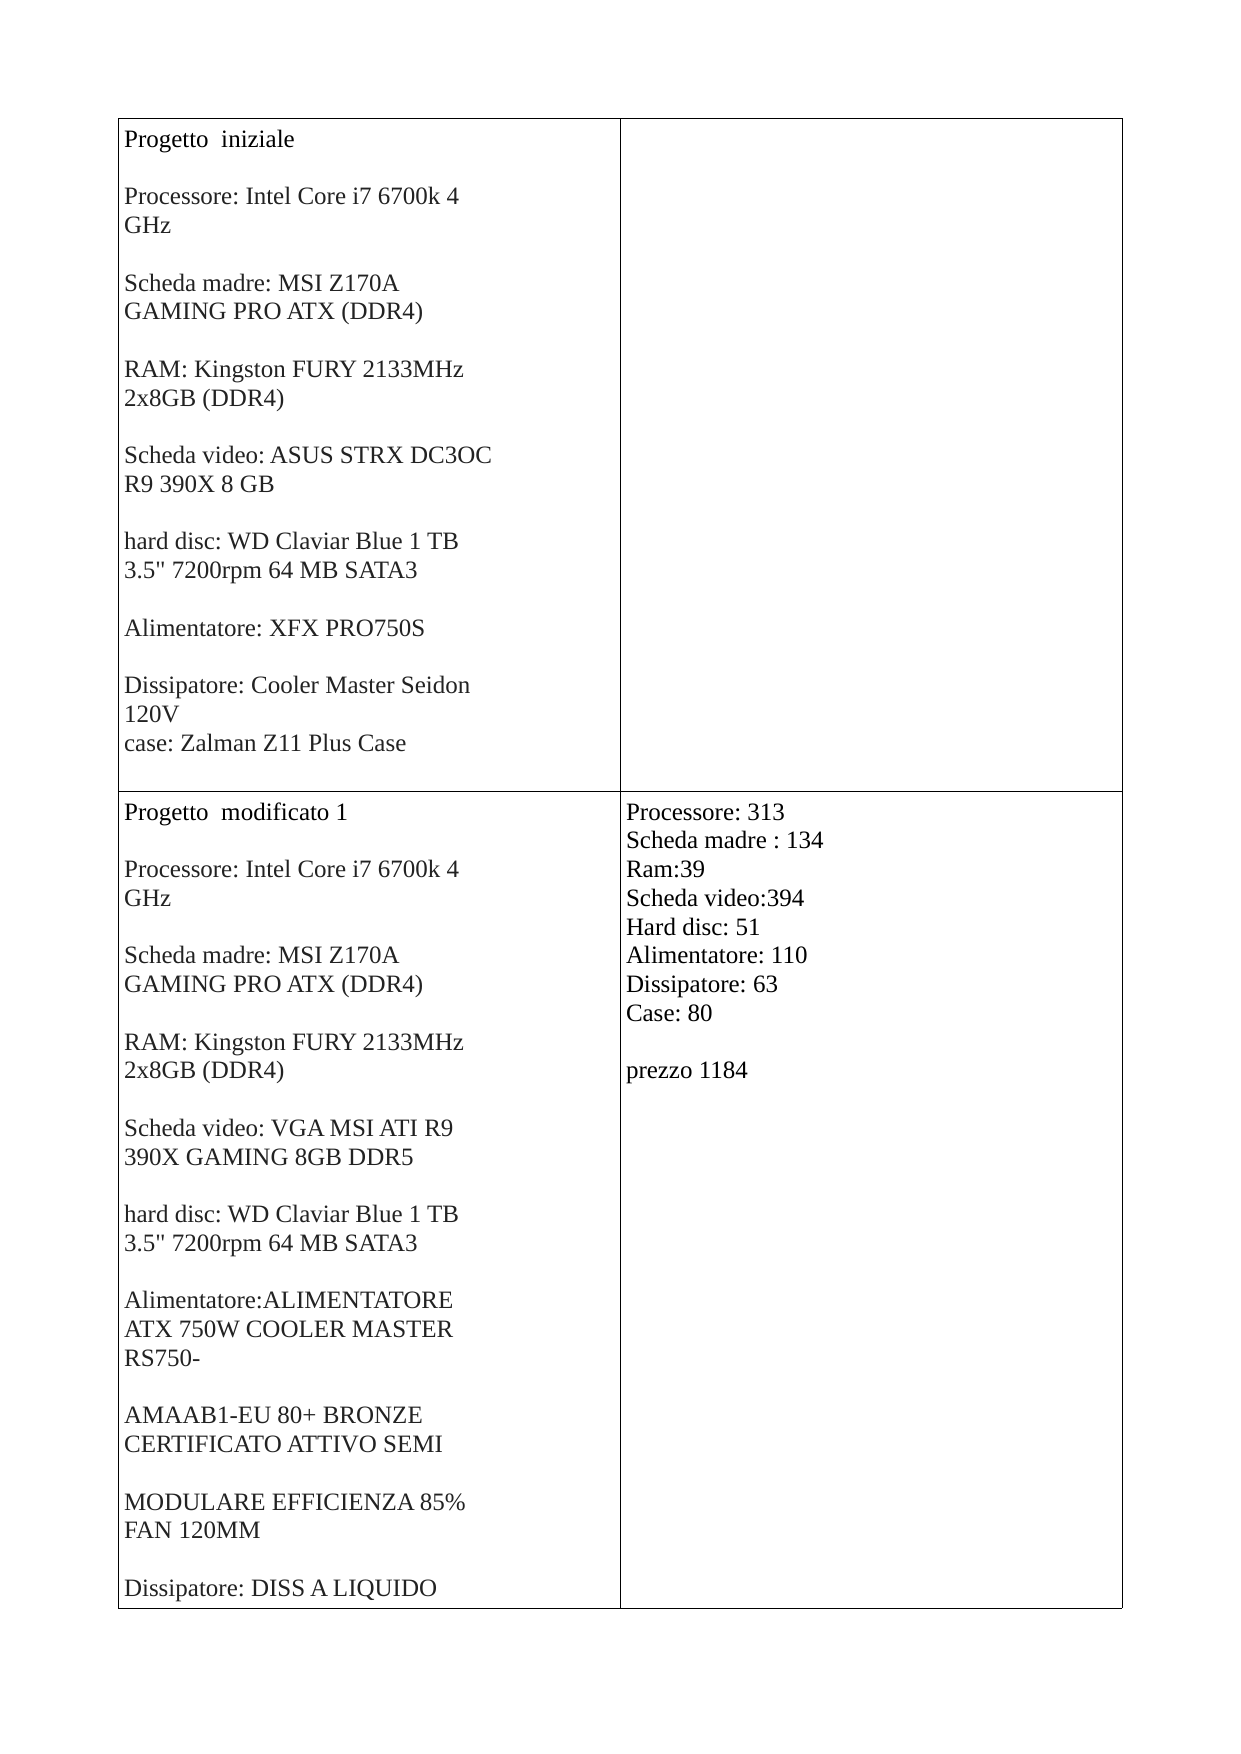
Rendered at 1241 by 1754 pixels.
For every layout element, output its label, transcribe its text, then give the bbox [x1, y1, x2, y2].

table_cell Progetto modificato 1 Processore: Intel Core i7 6700k 4 GHz Scheda madre: MSI Z170A GAMING PRO ATX (DDR4) RAM: Kingston FURY 2133MHz 2x8GB (DDR4) Scheda video: VGA MSI ATI R9 390X GAMING 8GB DDR5 hard disc: WD Claviar Blue 1 TB 3.5" 7200rpm 64 MB SATA3 Alimentatore:ALIMENTATORE ATX 750W COOLER MASTER RS750- AMAAB1-EU 80+ BRONZE CERTIFICATO ATTIVO SEMI MODULARE EFFICIENZA 85% FAN 120MM Dissipatore: DISS A LIQUIDO [119, 792, 620, 1607]
table_header Progetto iniziale Processore: Intel Core i7 6700k 4 GHz Scheda madre: MSI Z170A GAMING PRO ATX (DDR4) RAM: Kingston FURY 2133MHz 2x8GB (DDR4) Scheda video: ASUS STRX DC3OC R9 390X 8 GB hard disc: WD Claviar Blue 1 TB 3.5" 7200rpm 64 MB SATA3 Alimentatore: XFX PRO750S Dissipatore: Cooler Master Seidon 120V case: Zalman Z11 Plus Case [119, 119, 620, 791]
table_header [621, 119, 1122, 791]
table_cell Processore: 313 Scheda madre : 134 Ram:39 Scheda video:394 Hard disc: 51 Alimentatore: 110 Dissipatore: 63 Case: 80 prezzo 1184 [621, 792, 1122, 1607]
